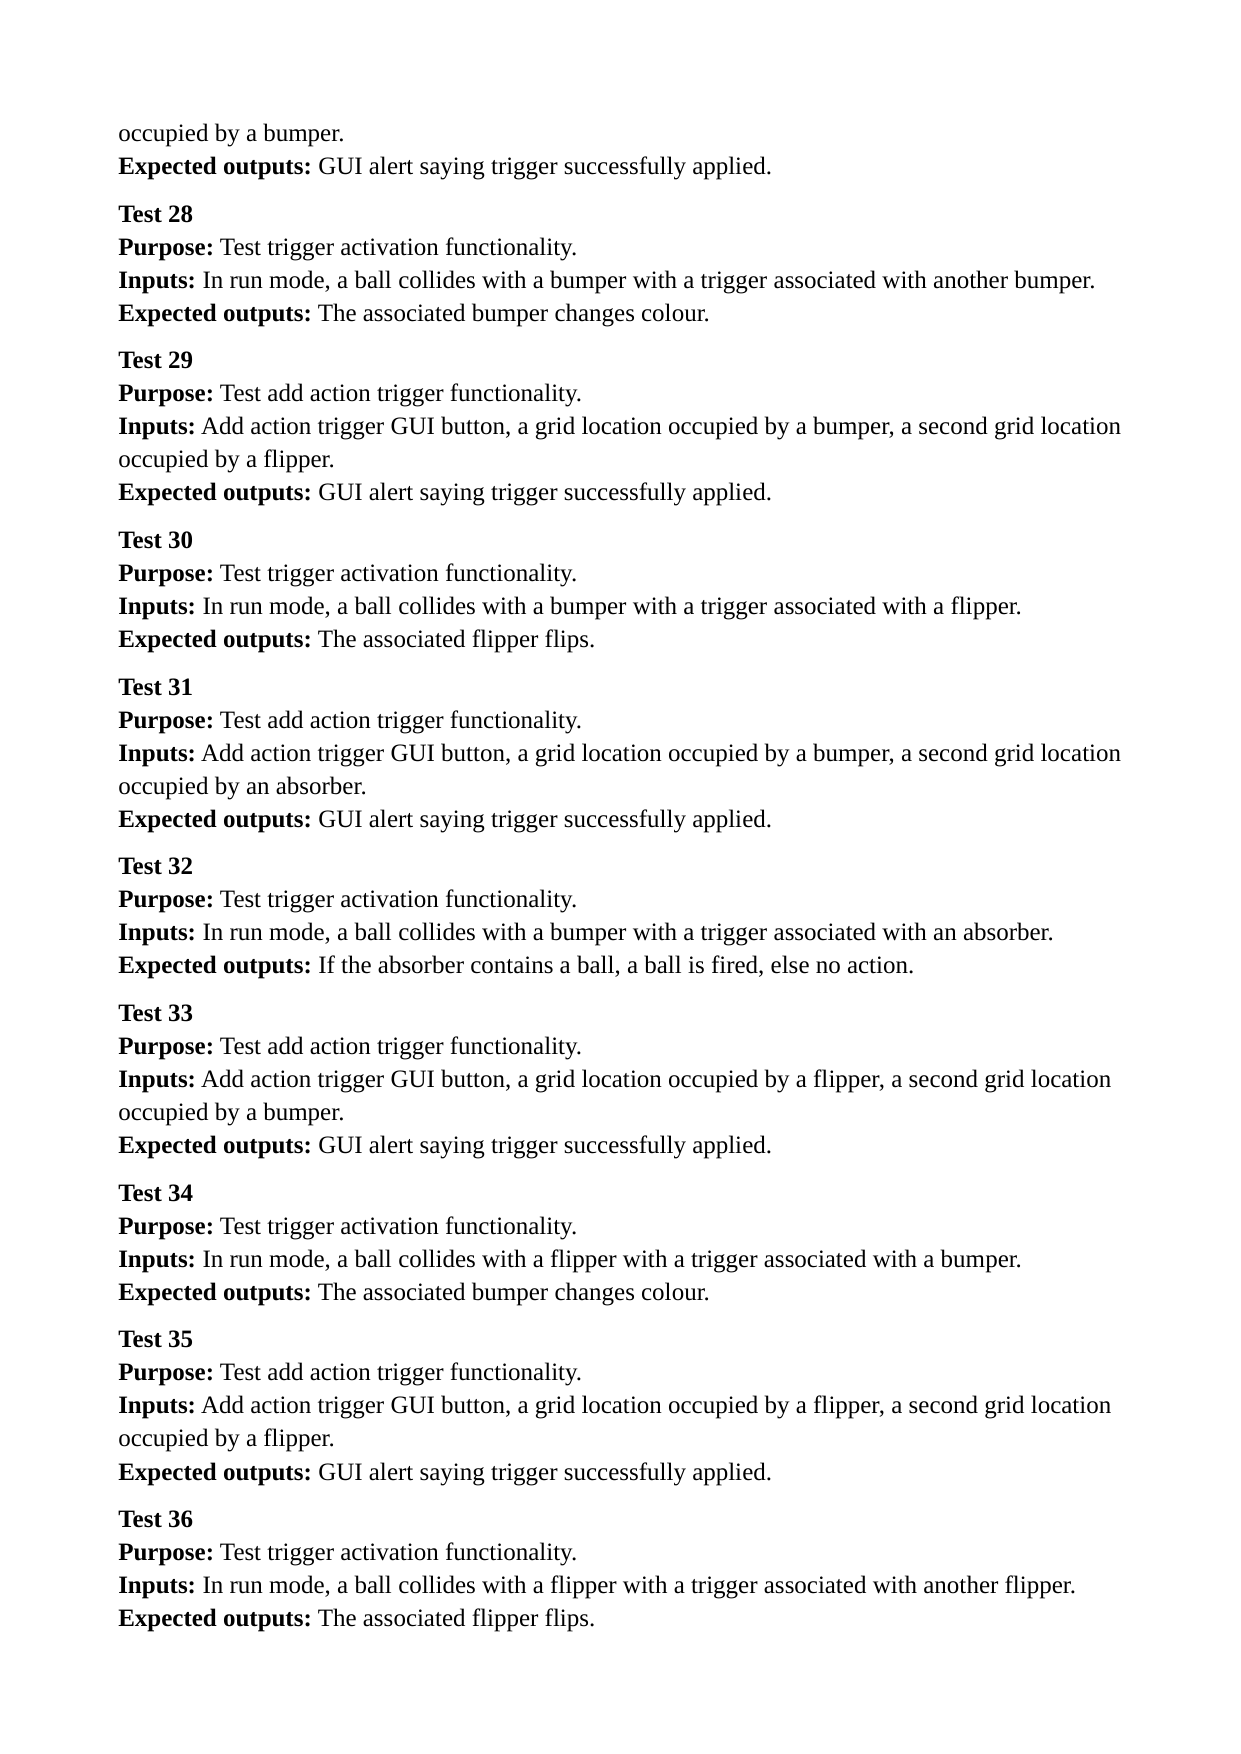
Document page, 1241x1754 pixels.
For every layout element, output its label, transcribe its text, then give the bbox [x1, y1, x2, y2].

text occupied by a bumper. Expected outputs: GUI alert saying trigger successfully applied. [118, 118, 1122, 180]
text Test 34 Purpose: Test trigger activation functionality. Inputs: In run mode, a ball collides with a flipper with a trigger associated with a bumper. Expected outputs: The associated bumper changes colour. [118, 1178, 1122, 1306]
text Test 28 Purpose: Test trigger activation functionality. Inputs: In run mode, a ball collides with a bumper with a trigger associated with another bumper. Expected outputs: The associated bumper changes colour. [118, 199, 1122, 327]
text Test 30 Purpose: Test trigger activation functionality. Inputs: In run mode, a ball collides with a bumper with a trigger associated with a flipper. Expected outputs: The associated flipper flips. [118, 525, 1122, 653]
text Test 36 Purpose: Test trigger activation functionality. Inputs: In run mode, a ball collides with a flipper with a trigger associated with another flipper. Expected outputs: The associated flipper flips. [118, 1504, 1122, 1632]
text Test 35 Purpose: Test add action trigger functionality. Inputs: Add action trigger GUI button, a grid location occupied by a flipper, a second grid location occupied by a flipper. Expected outputs: GUI alert saying trigger successfully applied. [118, 1324, 1122, 1485]
text Test 29 Purpose: Test add action trigger functionality. Inputs: Add action trigger GUI button, a grid location occupied by a bumper, a second grid location occupied by a flipper. Expected outputs: GUI alert saying trigger successfully applied. [118, 345, 1122, 506]
text Test 33 Purpose: Test add action trigger functionality. Inputs: Add action trigger GUI button, a grid location occupied by a flipper, a second grid location occupied by a bumper. Expected outputs: GUI alert saying trigger successfully applied. [118, 998, 1122, 1159]
text Test 32 Purpose: Test trigger activation functionality. Inputs: In run mode, a ball collides with a bumper with a trigger associated with an absorber. Expected outputs: If the absorber contains a ball, a ball is fired, else no action. [118, 851, 1122, 979]
text Test 31 Purpose: Test add action trigger functionality. Inputs: Add action trigger GUI button, a grid location occupied by a bumper, a second grid location occupied by an absorber. Expected outputs: GUI alert saying trigger successfully applied. [118, 672, 1122, 833]
